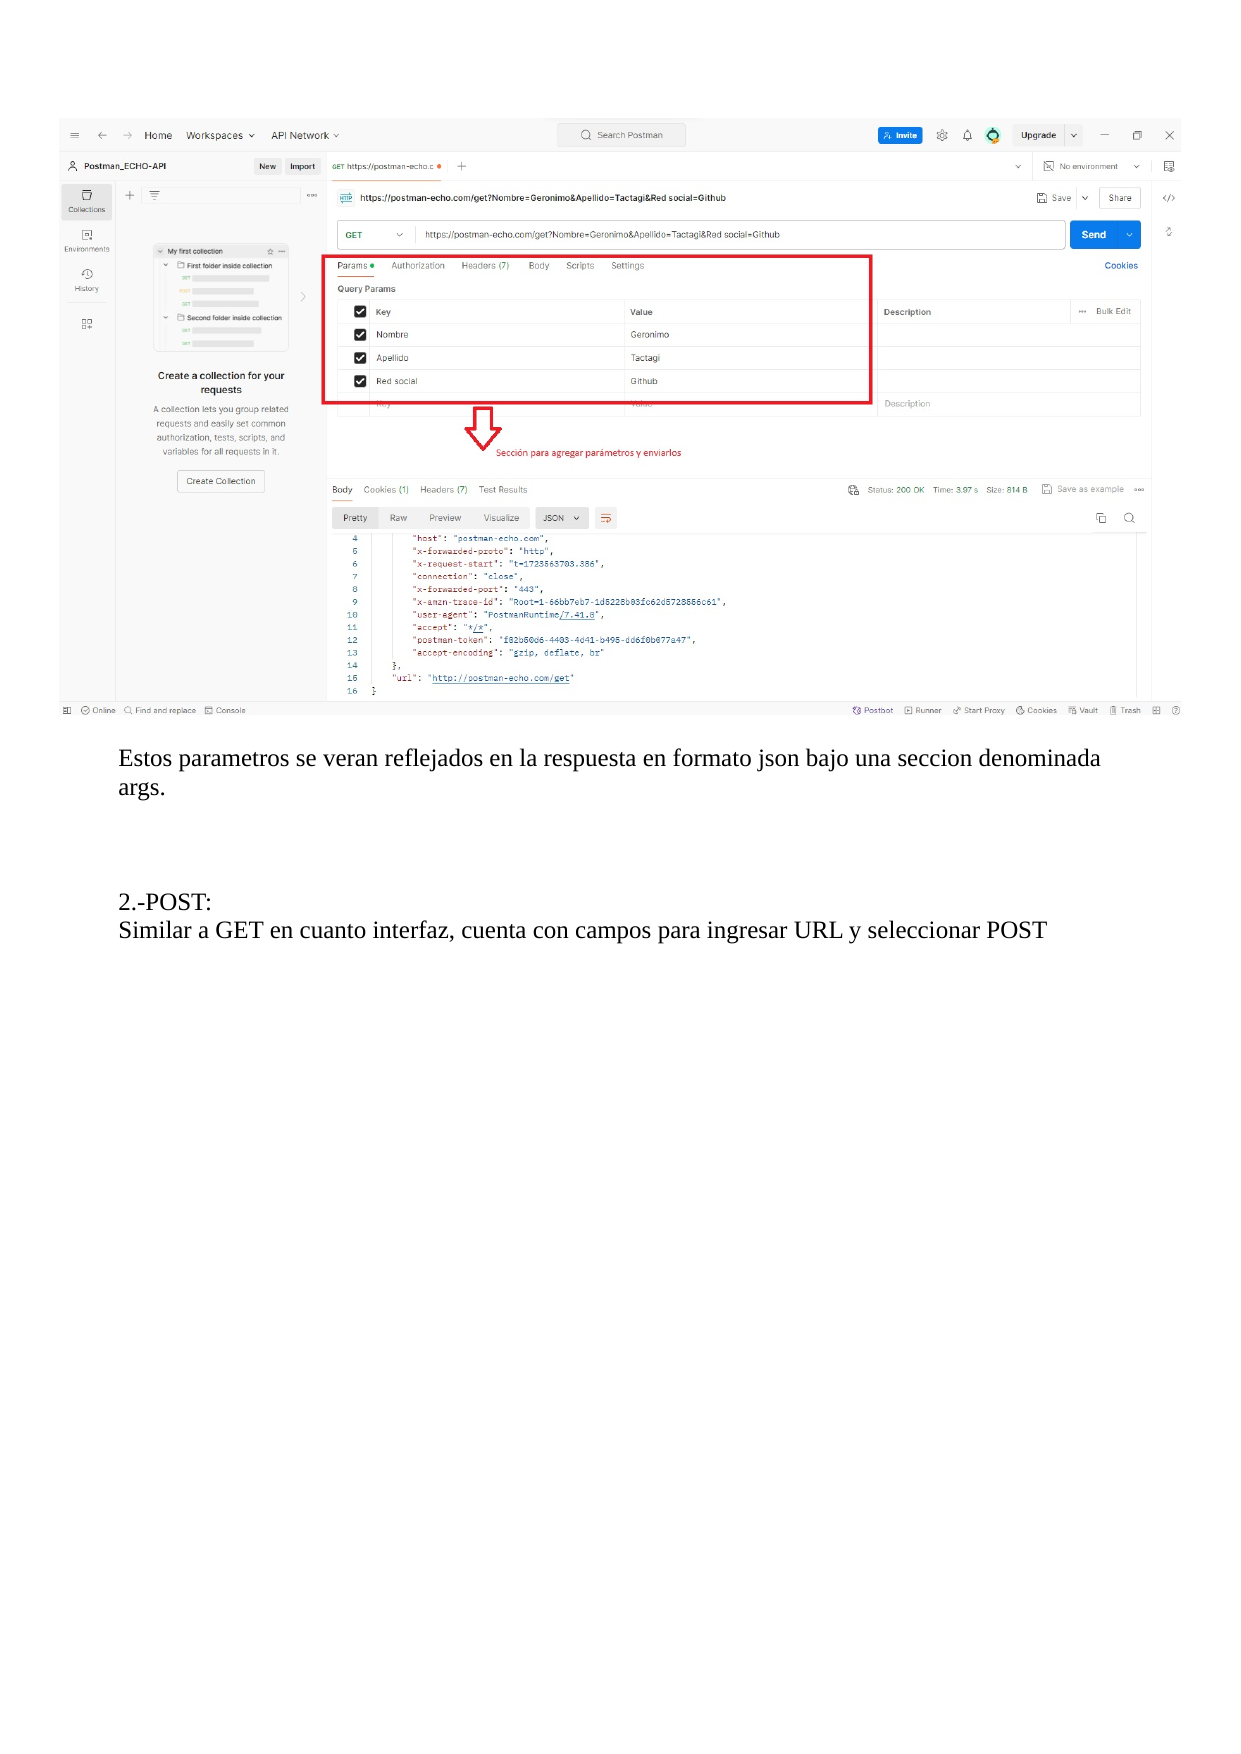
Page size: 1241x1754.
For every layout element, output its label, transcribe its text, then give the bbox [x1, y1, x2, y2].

text Estos parametros se veran reflejados en la respuesta en formato json bajo una seccion denominada args. [118, 743, 1122, 801]
text Similar a GET en cuanto interfaz, cuenta con campos para ingresar URL y seleccionar POST [118, 916, 1122, 944]
text 2.-POST: [118, 887, 1122, 916]
picture [59, 118, 1182, 715]
